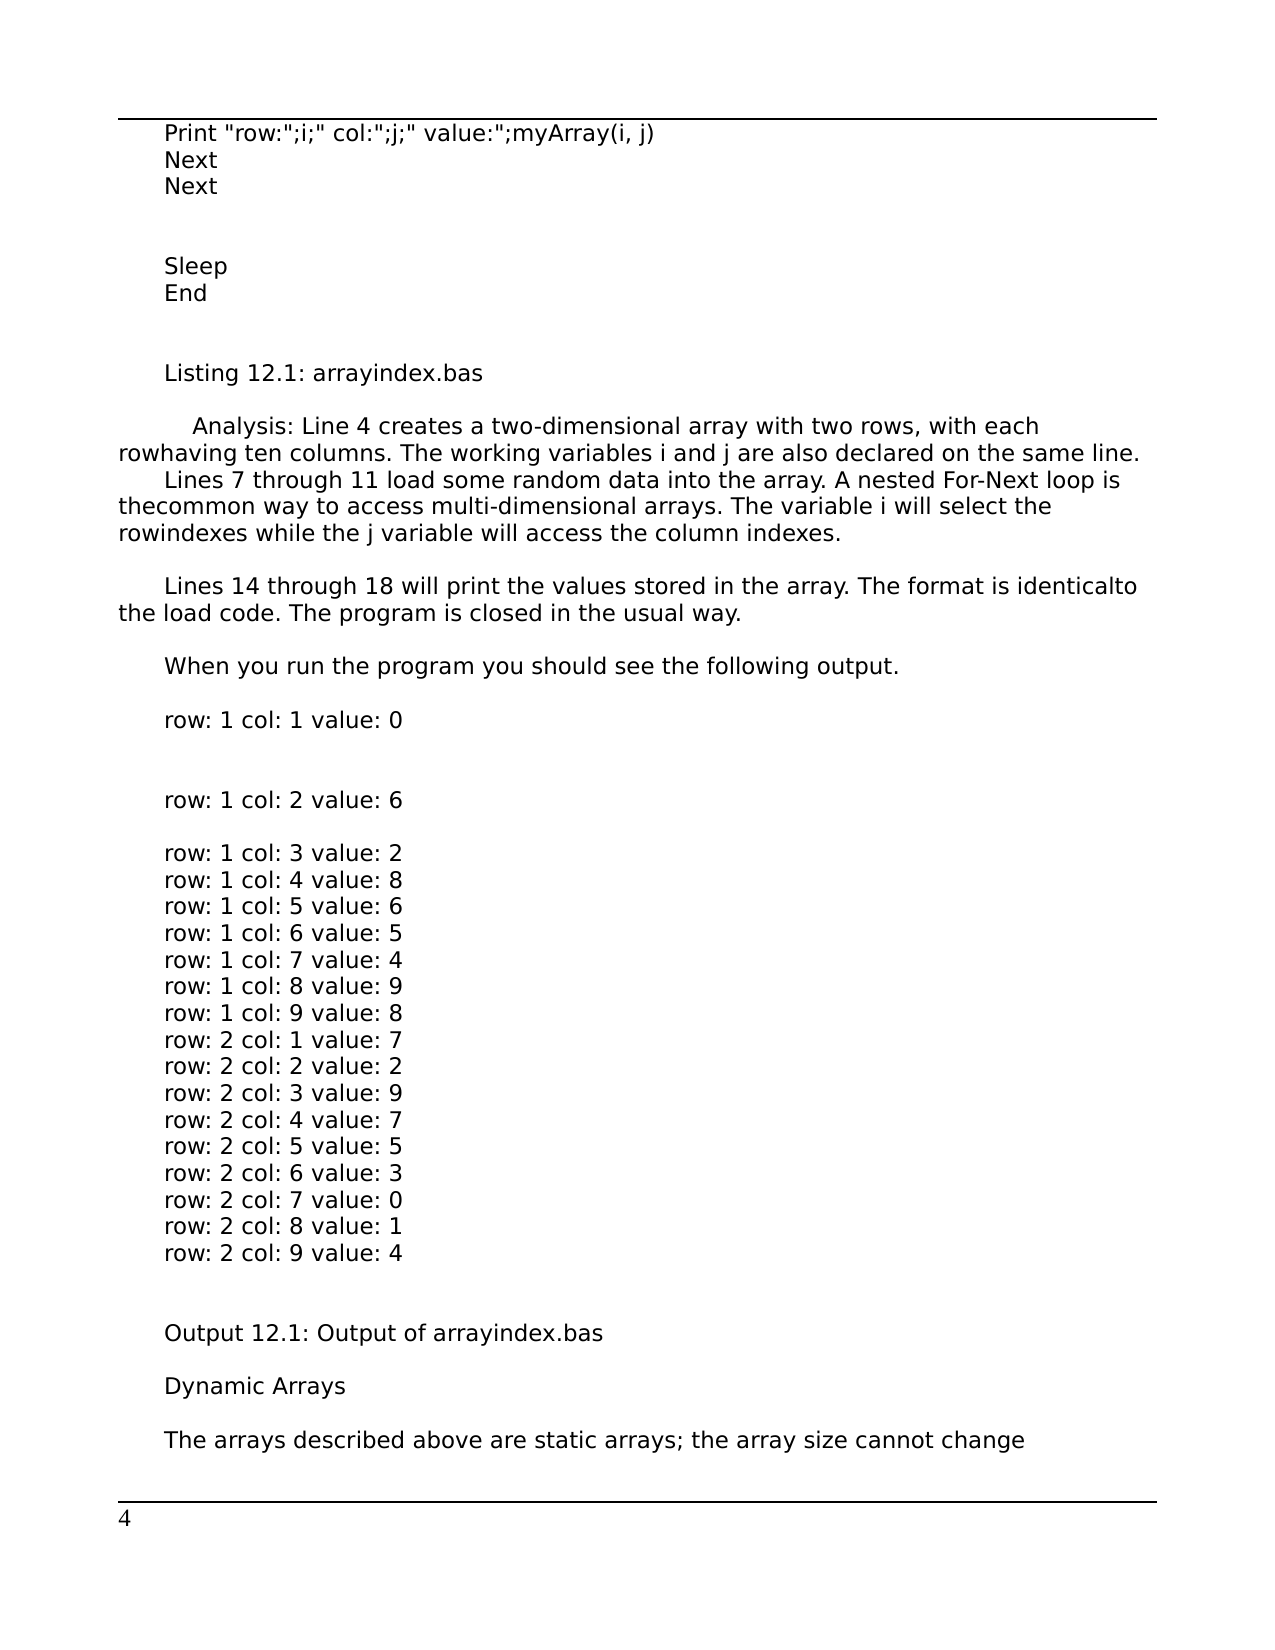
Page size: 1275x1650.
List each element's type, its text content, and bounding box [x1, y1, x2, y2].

text row: 2 col: 6 value: 3 [118, 1160, 1157, 1187]
text Output 12.1: Output of arrayindex.bas [118, 1320, 1157, 1347]
text row: 1 col: 8 value: 9 [118, 973, 1157, 1000]
text Next [118, 173, 1157, 200]
text Analysis: Line 4 creates a two-dimensional array with two rows, with each rowhaving ten columns. The working variables i and j are also declared on the same line. [118, 413, 1157, 467]
text row: 2 col: 8 value: 1 [118, 1213, 1157, 1240]
text Listing 12.1: arrayindex.bas [118, 360, 1157, 387]
text row: 2 col: 3 value: 9 [118, 1080, 1157, 1107]
text Next [118, 147, 1157, 173]
text row: 1 col: 1 value: 0 [118, 707, 1157, 733]
text row: 1 col: 2 value: 6 [118, 787, 1157, 813]
text row: 1 col: 5 value: 6 [118, 893, 1157, 920]
text Dynamic Arrays [118, 1373, 1157, 1400]
text row: 2 col: 7 value: 0 [118, 1187, 1157, 1213]
text row: 2 col: 5 value: 5 [118, 1133, 1157, 1160]
text Lines 7 through 11 load some random data into the array. A nested For-Next loop is thecommon way to access multi-dimensional arrays. The variable i will select the rowindexes while the j variable will access the column indexes. [118, 467, 1157, 547]
text row: 2 col: 1 value: 7 [118, 1027, 1157, 1053]
text Print "row:";i;" col:";j;" value:";myArray(i, j) [118, 120, 1157, 147]
text End [118, 280, 1157, 307]
text row: 1 col: 7 value: 4 [118, 947, 1157, 973]
text The arrays described above are static arrays; the array size cannot change [118, 1427, 1157, 1453]
text When you run the program you should see the following output. [118, 653, 1157, 680]
text row: 2 col: 2 value: 2 [118, 1053, 1157, 1080]
text row: 2 col: 4 value: 7 [118, 1107, 1157, 1133]
text Lines 14 through 18 will print the values stored in the array. The format is identicalto the load code. The program is closed in the usual way. [118, 573, 1157, 627]
text row: 1 col: 6 value: 5 [118, 920, 1157, 947]
text row: 2 col: 9 value: 4 [118, 1240, 1157, 1267]
text Sleep [118, 253, 1157, 280]
text row: 1 col: 3 value: 2 [118, 840, 1157, 867]
text row: 1 col: 9 value: 8 [118, 1000, 1157, 1027]
text row: 1 col: 4 value: 8 [118, 867, 1157, 893]
